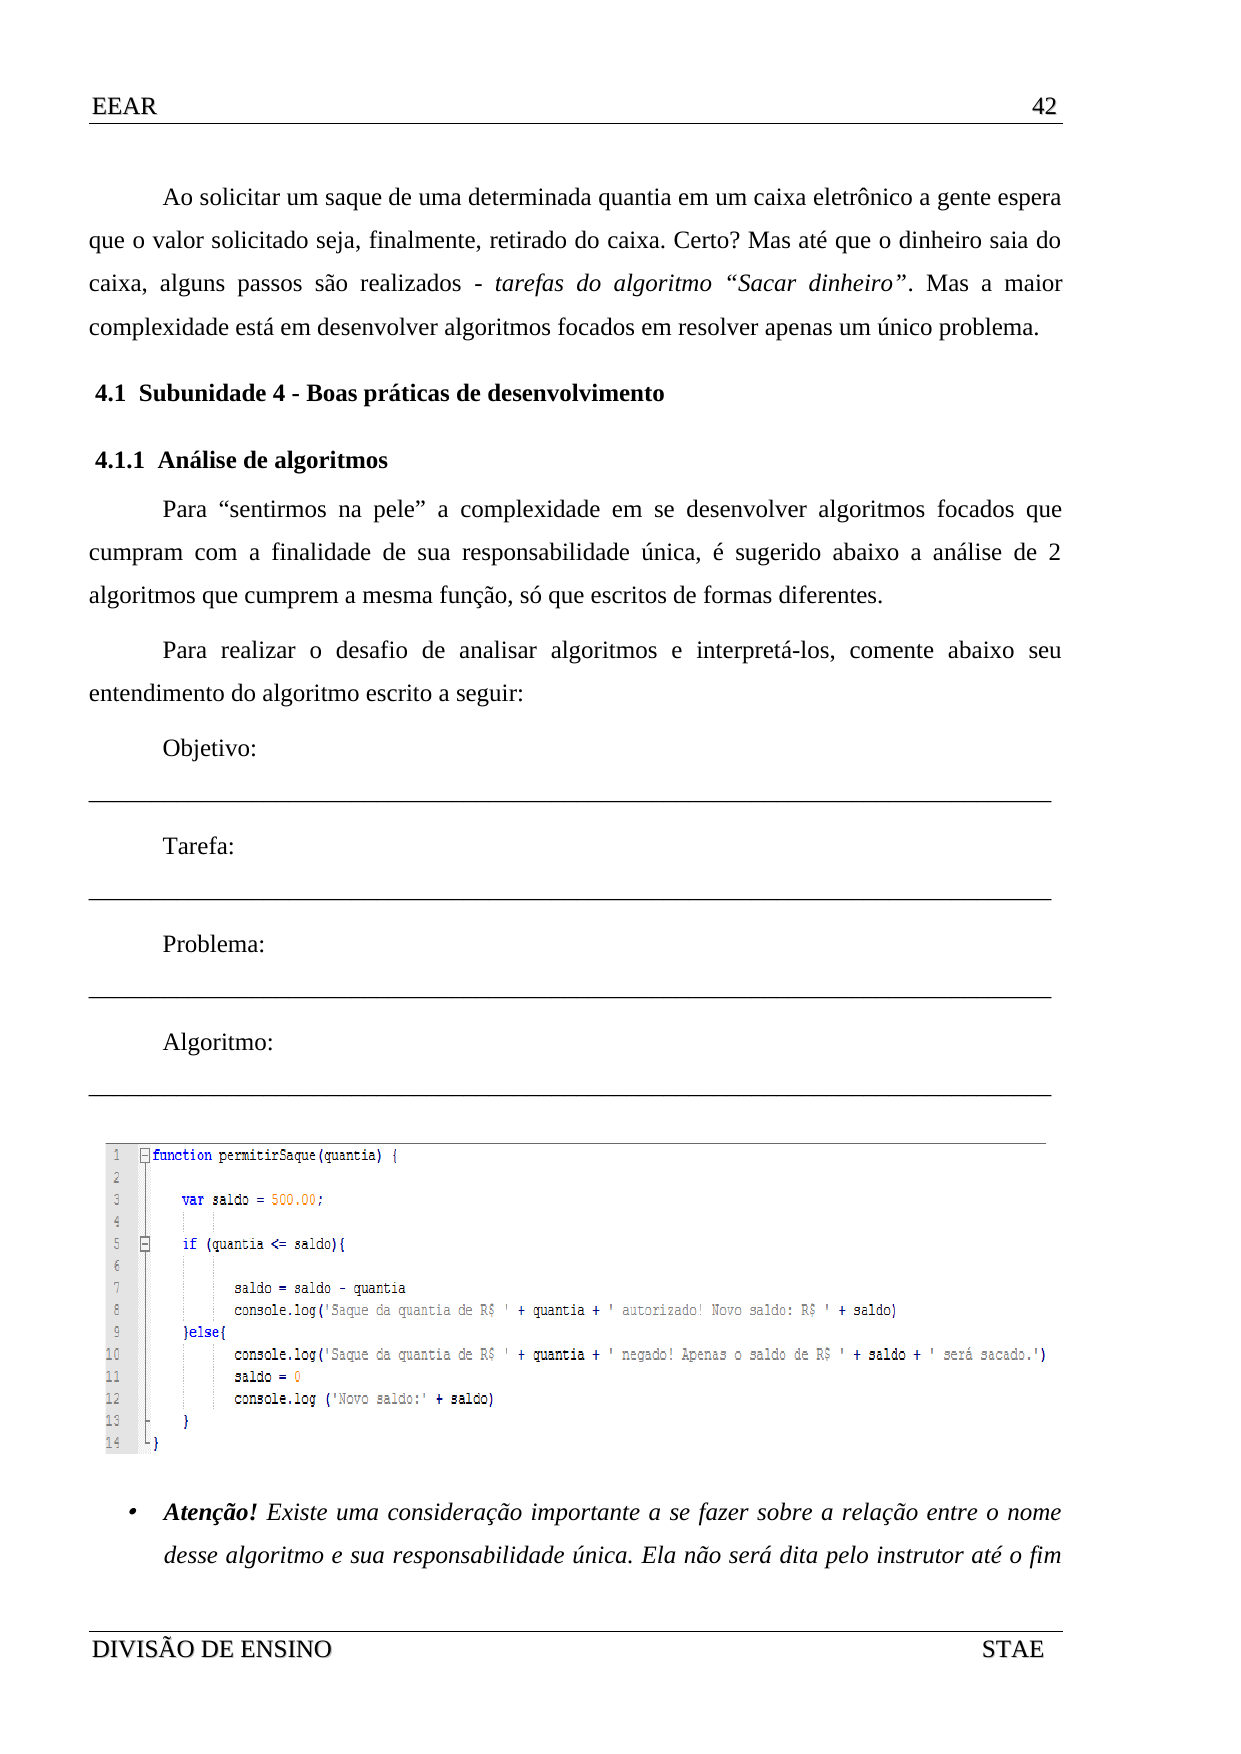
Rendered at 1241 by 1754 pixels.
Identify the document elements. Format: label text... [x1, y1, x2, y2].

list Atenção! Existe uma consideração importante a se fazer sobre a relação entre o nome desse algoritmo e sua responsabilidade única. Ela não será dita pelo instrutor até o fim [126, 1497, 1063, 1569]
text Objetivo: _____________________________________________________________________________ [89, 733, 1063, 805]
text Ao solicitar um saque de uma determinada quantia em um caixa eletrônico a gente espera que o valor solicitado seja, finalmente, retirado do caixa. Certo? Mas até que o dinheiro saia do caixa, alguns passos são realizados - tarefas do algoritmo “Sacar dinheiro”. Mas a maior complexidade está em desenvolver algoritmos focados em resolver apenas um único problema. [89, 182, 1063, 340]
text Tarefa: _____________________________________________________________________________ [89, 831, 1063, 903]
text Algoritmo: _____________________________________________________________________________ [89, 1027, 1063, 1099]
text Para “sentirmos na pele” a complexidade em se desenvolver algoritmos focados que cumpram com a finalidade de sua responsabilidade única, é sugerido abaixo a análise de 2 algoritmos que cumprem a mesma função, só que escritos de formas diferentes. [89, 494, 1063, 609]
subtitle Subunidade 4 - Boas práticas de desenvolvimento [89, 378, 1063, 407]
text Para realizar o desafio de analisar algoritmos e interpretá-los, comente abaixo seu entendimento do algoritmo escrito a seguir: [89, 635, 1063, 707]
text Problema: _____________________________________________________________________________ [89, 929, 1063, 1001]
subtitle Análise de algoritmos [89, 445, 1063, 474]
picture [105, 1143, 1047, 1454]
